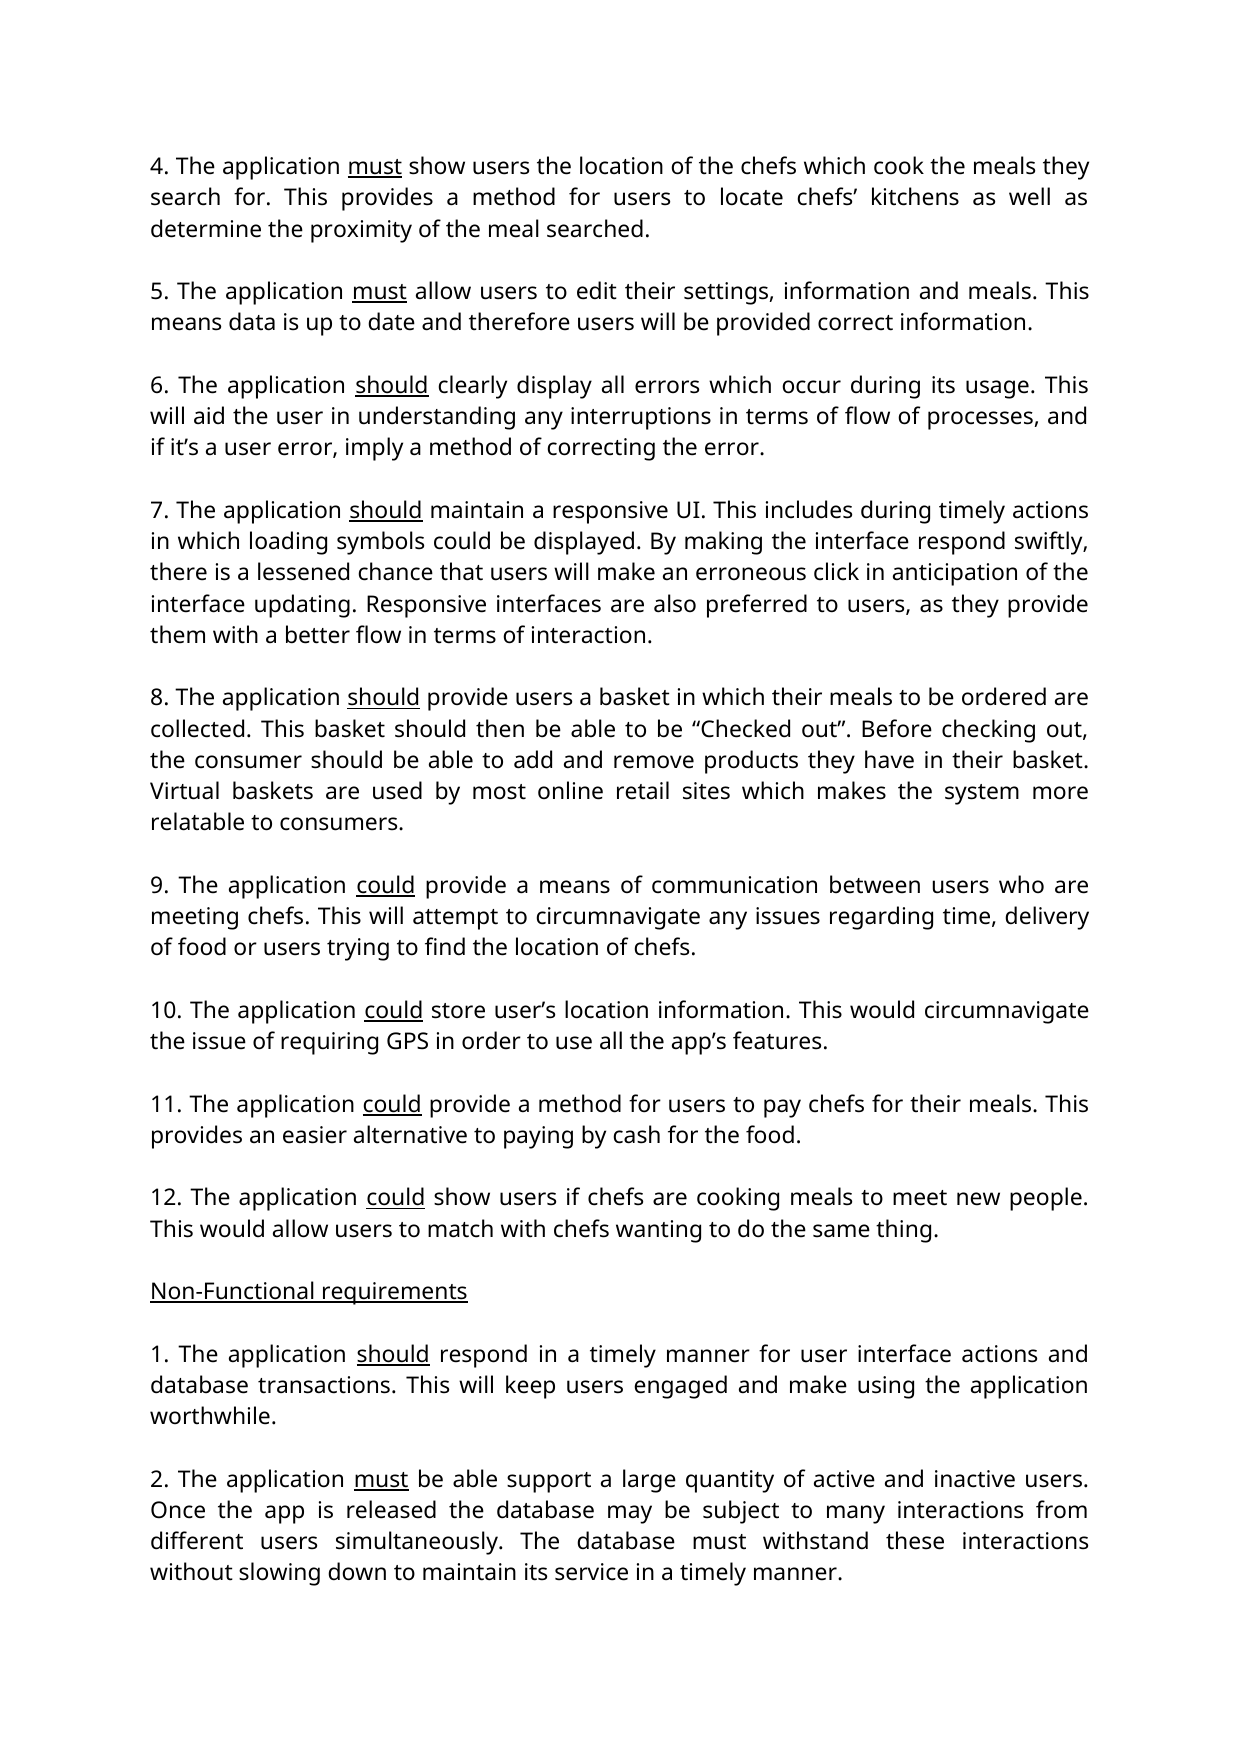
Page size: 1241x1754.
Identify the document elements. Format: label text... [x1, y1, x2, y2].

text 6. The application should clearly display all errors which occur during its usage. This will aid the user in understanding any interruptions in terms of flow of processes, and if it’s a user error, imply a method of correcting the error. [150, 369, 1090, 462]
text 11. The application could provide a method for users to pay chefs for their meals. This provides an easier alternative to paying by cash for the food. [150, 1087, 1090, 1150]
text 9. The application could provide a means of communication between users who are meeting chefs. This will attempt to circumnavigate any issues regarding time, delivery of food or users trying to find the location of chefs. [150, 869, 1090, 962]
text 2. The application must be able support a large quantity of active and inactive users. Once the app is released the database may be subject to many interactions from different users simultaneously. The database must withstand these interactions without slowing down to maintain its service in a timely manner. [150, 1462, 1090, 1587]
text 4. The application must show users the location of the chefs which cook the meals they search for. This provides a method for users to locate chefs’ kitchens as well as determine the proximity of the meal searched. [150, 150, 1090, 244]
text 12. The application could show users if chefs are cooking meals to meet new people. This would allow users to match with chefs wanting to do the same thing. [150, 1181, 1090, 1244]
text 5. The application must allow users to edit their settings, information and meals. This means data is up to date and therefore users will be provided correct information. [150, 275, 1090, 337]
text 10. The application could store user’s location information. This would circumnavigate the issue of requiring GPS in order to use all the app’s features. [150, 994, 1090, 1056]
text 8. The application should provide users a basket in which their meals to be ordered are collected. This basket should then be able to be “Checked out”. Before checking out, the consumer should be able to add and remove products they have in their basket. Virtual baskets are used by most online retail sites which makes the system more relatable to consumers. [150, 681, 1090, 837]
text 1. The application should respond in a timely manner for user interface actions and database transactions. This will keep users engaged and make using the application worthwhile. [150, 1337, 1090, 1431]
text 7. The application should maintain a responsive UI. This includes during timely actions in which loading symbols could be displayed. By making the interface respond swiftly, there is a lessened chance that users will make an erroneous click in anticipation of the interface updating. Responsive interfaces are also preferred to users, as they provide them with a better flow in terms of interaction. [150, 494, 1090, 650]
text Non-Functional requirements [150, 1275, 1090, 1306]
